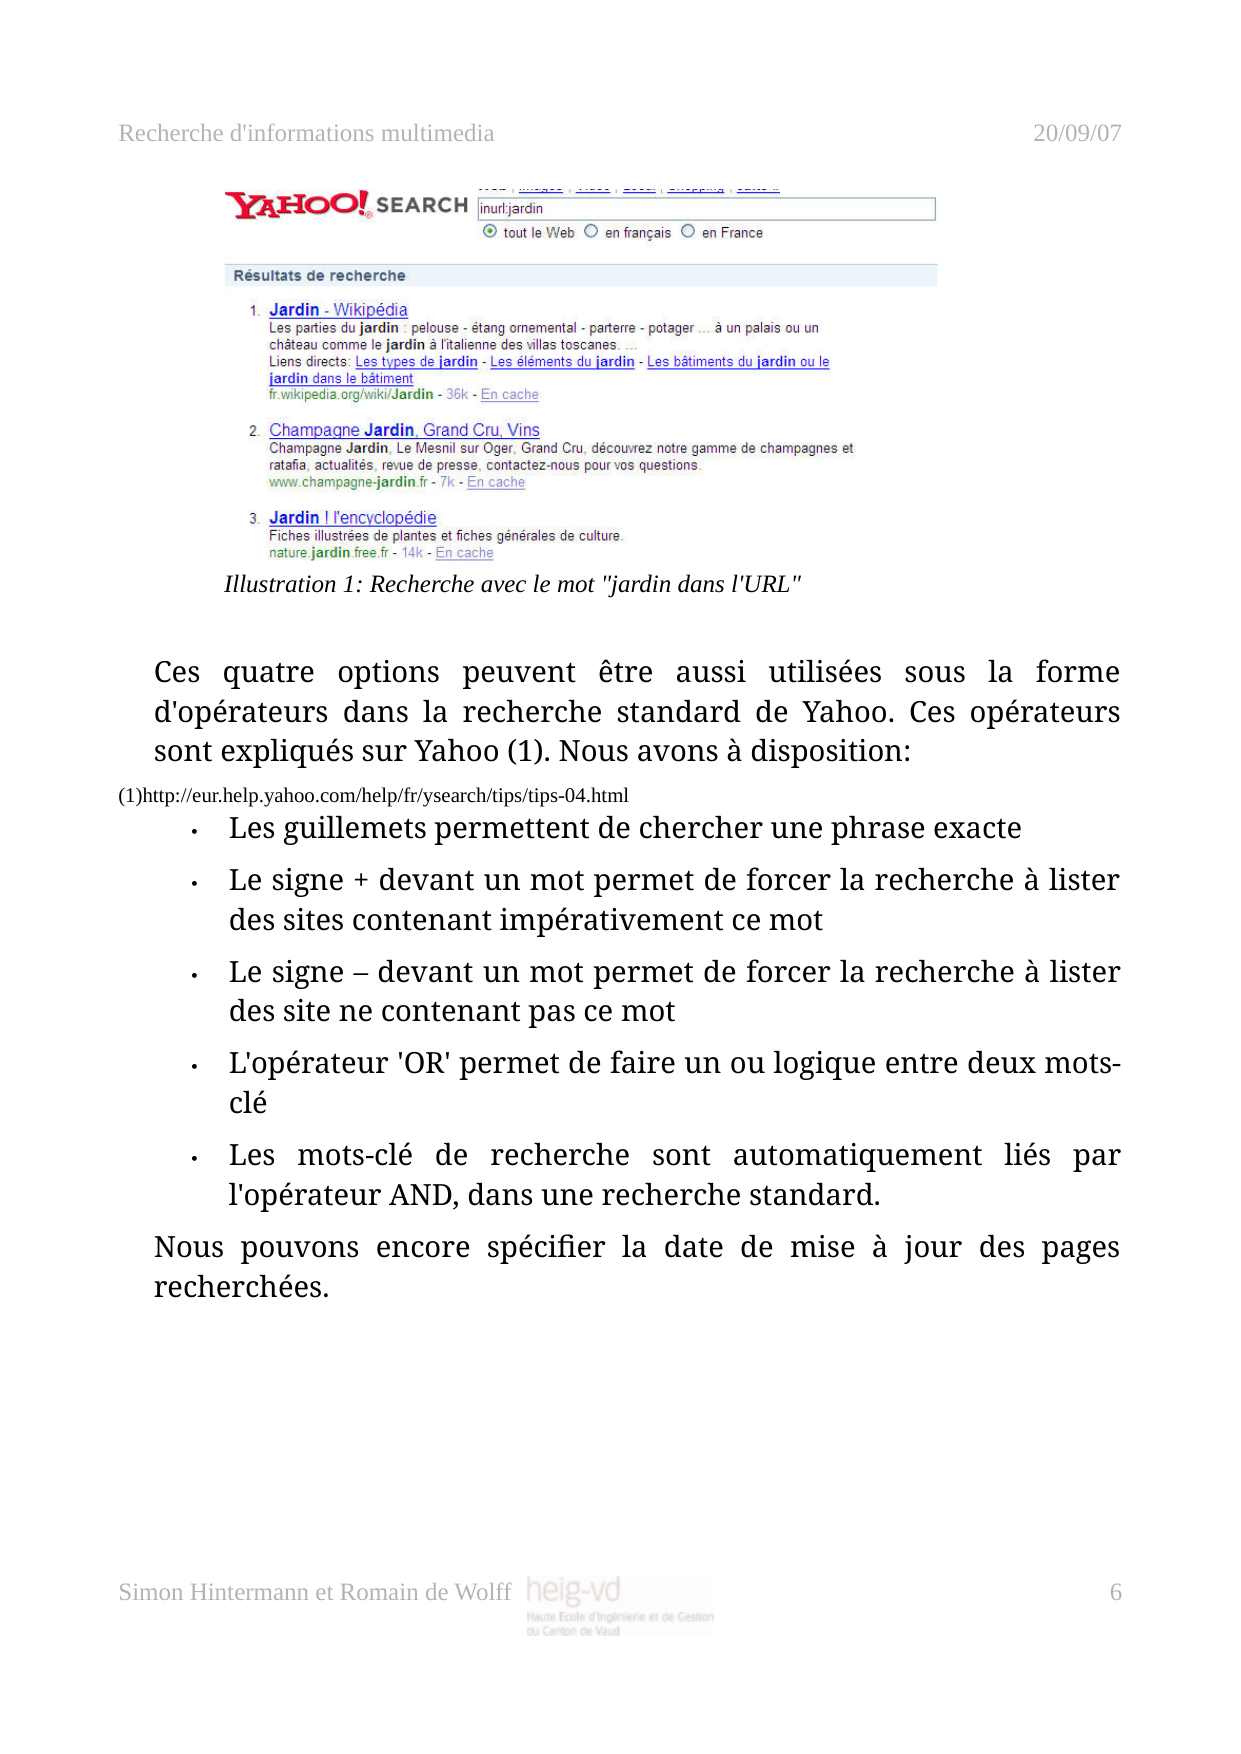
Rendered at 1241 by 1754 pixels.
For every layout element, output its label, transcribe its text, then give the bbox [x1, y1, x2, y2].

text Illustration 1: Recherche avec le mot "jardin dans l'URL" [224, 189, 1016, 598]
picture [527, 1576, 714, 1636]
text (1)http://eur.help.yahoo.com/help/fr/ysearch/tips/tips-04.html [118, 783, 1122, 807]
text Ces quatre options peuvent être aussi utilisées sous la forme d'opérateurs dans la recherche standard de Yahoo. Ces opérateurs sont expliqués sur Yahoo (1). Nous avons à disposition: [153, 651, 1122, 770]
text Nous pouvons encore spécifier la date de mise à jour des pages recherchées. [153, 1227, 1122, 1306]
list Les guillemets permettent de chercher une phrase exacte [191, 807, 1122, 847]
list L'opérateur 'OR' permet de faire un ou logique entre deux mots-clé [191, 1043, 1122, 1122]
list Le signe – devant un mot permet de forcer la recherche à lister des site ne contenant pas ce mot [191, 951, 1122, 1030]
list Les mots-clé de recherche sont automatiquement liés par l'opérateur AND, dans une recherche standard. [191, 1135, 1122, 1214]
list Le signe + devant un mot permet de forcer la recherche à lister des sites contenant impérativement ce mot [191, 859, 1122, 938]
picture [224, 189, 938, 570]
